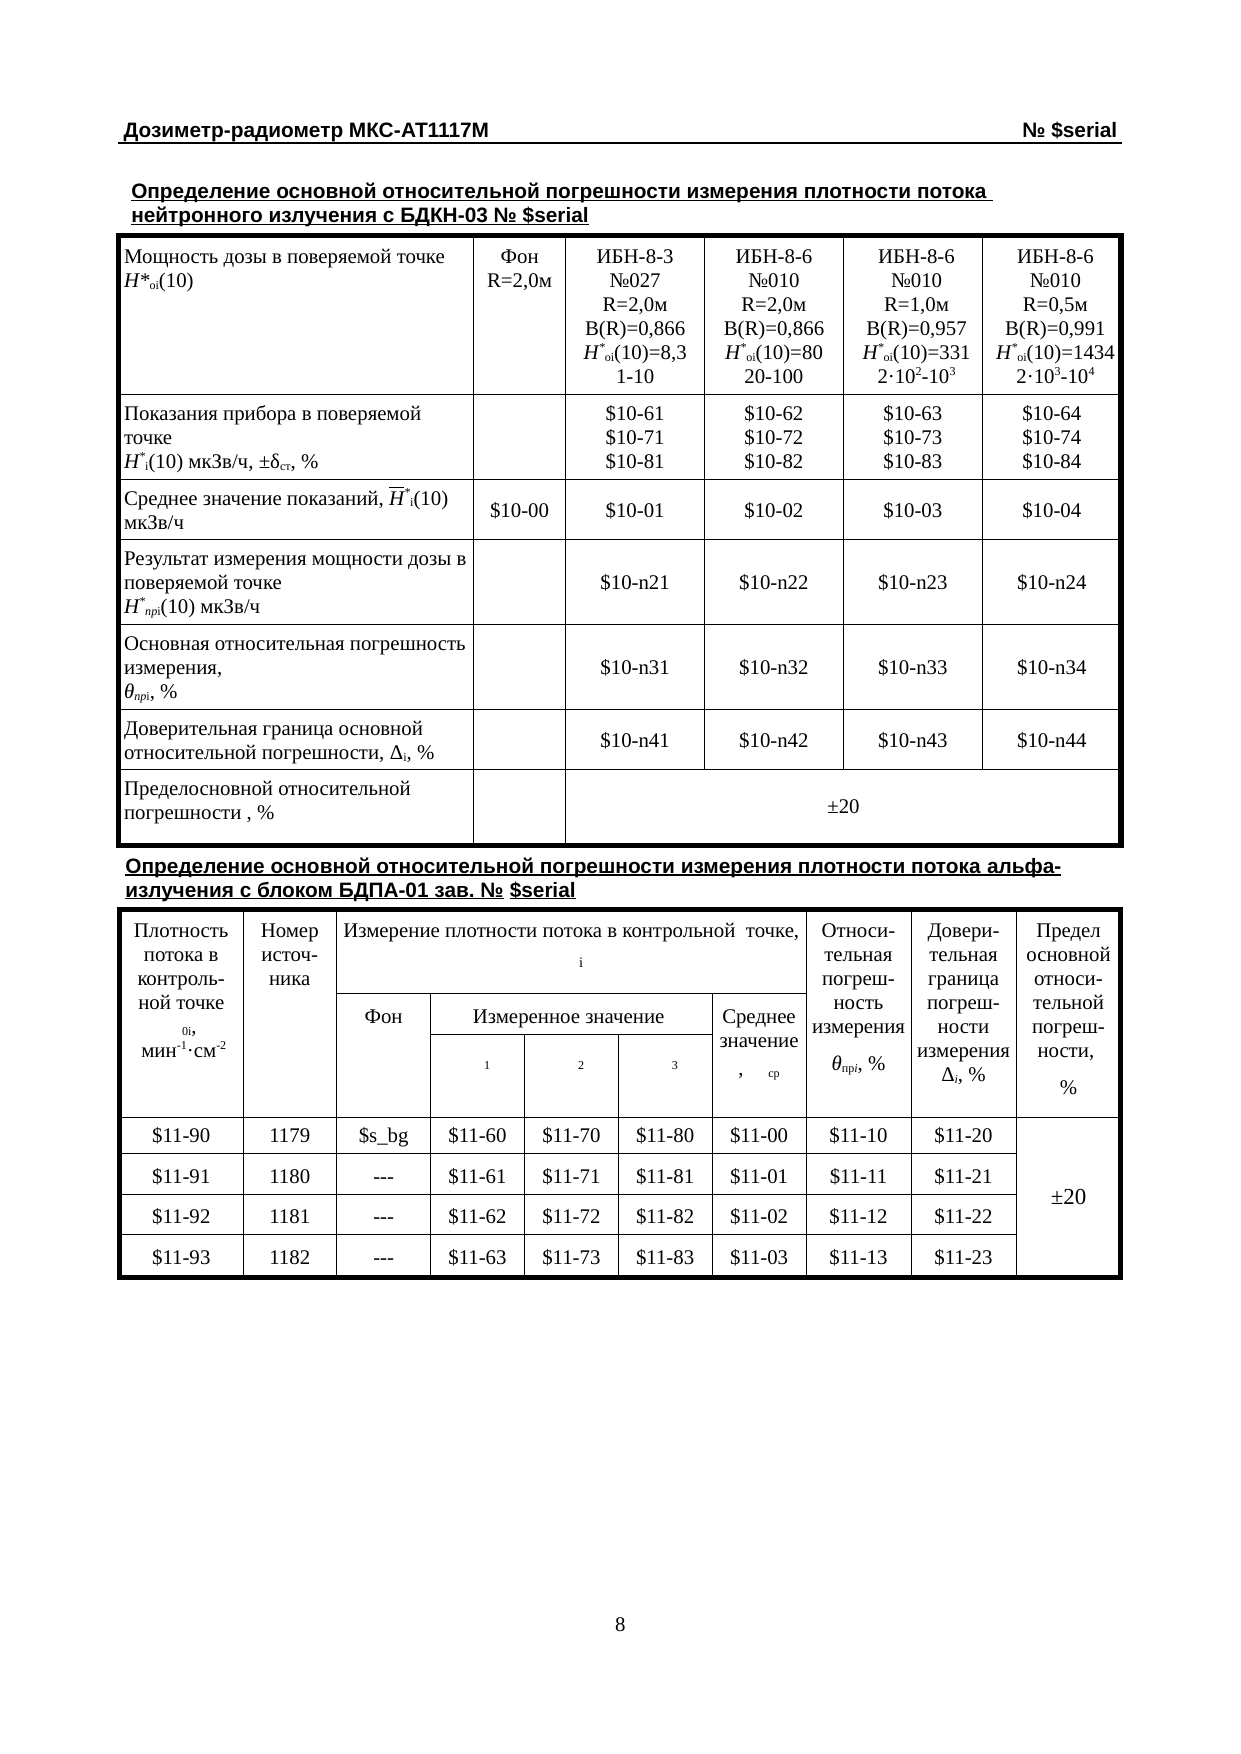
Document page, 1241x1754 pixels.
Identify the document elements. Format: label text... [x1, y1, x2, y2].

table_cell [474, 395, 565, 479]
table_cell ИБН-8-6 №010 R=1,0м B(R)=0,957 H*oi(10)=331 2·102-103 [844, 238, 982, 394]
table_cell 1181 [244, 1195, 336, 1234]
table_header Определение основной относительной погрешности измерения плотности потока альфа-излучения с блоком БДПА-01 зав. № $serial [119, 848, 1121, 907]
table_cell $11-91 [122, 1154, 243, 1193]
table_cell [474, 625, 565, 709]
table_cell $11-70 [525, 1118, 618, 1153]
table_cell Показания прибора в поверяемой точке H*i(10) мкЗв/ч, ±δст, % [121, 395, 473, 479]
table_cell $11-01 [713, 1154, 806, 1193]
table_cell $10-01 [566, 480, 704, 539]
table_cell $11-60 [431, 1118, 524, 1153]
table_cell [474, 540, 565, 624]
table_cell $10-n44 [983, 710, 1118, 769]
table_cell --- [337, 1154, 430, 1193]
table_cell $10-62 $10-72 $10-82 [705, 395, 843, 479]
table_cell $11-93 [122, 1235, 243, 1275]
table_cell $11-72 [525, 1195, 618, 1234]
table_cell $11-62 [431, 1195, 524, 1234]
table_cell Номер источ-ника [244, 912, 336, 1117]
table_cell 1179 [244, 1118, 336, 1153]
table_cell $11-83 [619, 1235, 712, 1275]
table_cell $10-n24 [983, 540, 1118, 624]
table_cell $11-23 [912, 1235, 1016, 1275]
table_cell $11-22 [912, 1195, 1016, 1234]
table_cell $10-n34 [983, 625, 1118, 709]
table_cell $11-73 [525, 1235, 618, 1275]
table_cell Предел основной относи-тельной погреш-ности, % [1017, 912, 1118, 1117]
table_cell $11-13 [807, 1235, 911, 1275]
table_cell $10-00 [474, 480, 565, 539]
table_cell $10-n31 [566, 625, 704, 709]
table_cell $10-03 [844, 480, 982, 539]
table_cell $s_bg [337, 1118, 430, 1153]
table_cell $10-04 [983, 480, 1118, 539]
table_cell 1180 [244, 1154, 336, 1193]
table_cell $11-80 [619, 1118, 712, 1153]
table_cell $11-71 [525, 1154, 618, 1193]
table_cell $11-00 [713, 1118, 806, 1153]
table_cell $10-n41 [566, 710, 704, 769]
table_cell Фон R=2,0м [474, 238, 565, 394]
table_cell $10-64 $10-74 $10-84 [983, 395, 1118, 479]
table_cell ±20 [566, 770, 1118, 842]
table_cell $11-21 [912, 1154, 1016, 1193]
table_cell 3 [619, 1035, 712, 1117]
table_cell ±20 [1017, 1118, 1118, 1275]
table_cell Основная относительная погрешность измерения, θпрi, % [121, 625, 473, 709]
table_cell $11-12 [807, 1195, 911, 1234]
table_cell $11-20 [912, 1118, 1016, 1153]
table_cell $11-02 [713, 1195, 806, 1234]
table_cell Результат измерения мощности дозы в поверяемой точке H*прi(10) мкЗв/ч [121, 540, 473, 624]
table_cell Среднее значение, ср [713, 994, 806, 1117]
table_cell $11-63 [431, 1235, 524, 1275]
table_cell $10-n33 [844, 625, 982, 709]
table_cell $10-63 $10-73 $10-83 [844, 395, 982, 479]
table_cell Относи-тельная погреш-ность измерения θпрi, % [807, 912, 911, 1117]
table_cell Довери-тельная граница погреш-ности измерения Δi, % [912, 912, 1016, 1117]
table_cell Фон [337, 994, 430, 1117]
table_cell Доверительная граница основной относительной погрешности, Δi, % [121, 710, 473, 769]
table_cell 1182 [244, 1235, 336, 1275]
table_cell 2 [525, 1035, 618, 1117]
table_cell [474, 710, 565, 769]
table_cell Пределосновной относительной погрешности , % [121, 770, 473, 842]
table_cell $11-10 [807, 1118, 911, 1153]
table_cell [474, 770, 565, 842]
table_cell $11-90 [122, 1118, 243, 1153]
table_cell $11-82 [619, 1195, 712, 1234]
table_cell Измерение плотности потока в контрольной точке, i [337, 912, 806, 993]
table_cell --- [337, 1235, 430, 1275]
table_cell $11-92 [122, 1195, 243, 1234]
table_cell $10-n21 [566, 540, 704, 624]
table_cell ИБН-8-6 №010 R=0,5м B(R)=0,991 H*oi(10)=1434 2·103-104 [983, 238, 1118, 394]
table_cell 1 [431, 1035, 524, 1117]
table_cell $10-61 $10-71 $10-81 [566, 395, 704, 479]
table_cell Измеренное значение [431, 994, 712, 1033]
table_cell $10-n43 [844, 710, 982, 769]
table_cell $11-61 [431, 1154, 524, 1193]
table_cell $10-02 [705, 480, 843, 539]
table_cell ИБН-8-6 №010 R=2,0м B(R)=0,866 H*oi(10)=80 20-100 [705, 238, 843, 394]
table_cell $11-81 [619, 1154, 712, 1193]
table_cell $10-n42 [705, 710, 843, 769]
table_header Определение основной относительной погрешности измерения плотности потока нейтронного излучения с БДКН-03 № $serial [118, 174, 1121, 233]
table_cell $10-n22 [705, 540, 843, 624]
table_cell $10-n23 [844, 540, 982, 624]
table_cell --- [337, 1195, 430, 1234]
table_cell ИБН-8-3 №027 R=2,0м B(R)=0,866 H*oi(10)=8,3 1-10 [566, 238, 704, 394]
table_cell Среднее значение показаний, H*i(10) мкЗв/ч [121, 480, 473, 539]
table_cell Мощность дозы в поверяемой точке H*oi(10) [121, 238, 473, 394]
table_cell Плотность потока в контроль-ной точке 0i, мин-1·см-2 [122, 912, 243, 1117]
table_cell $11-03 [713, 1235, 806, 1275]
table_cell $11-11 [807, 1154, 911, 1193]
table_cell $10-n32 [705, 625, 843, 709]
